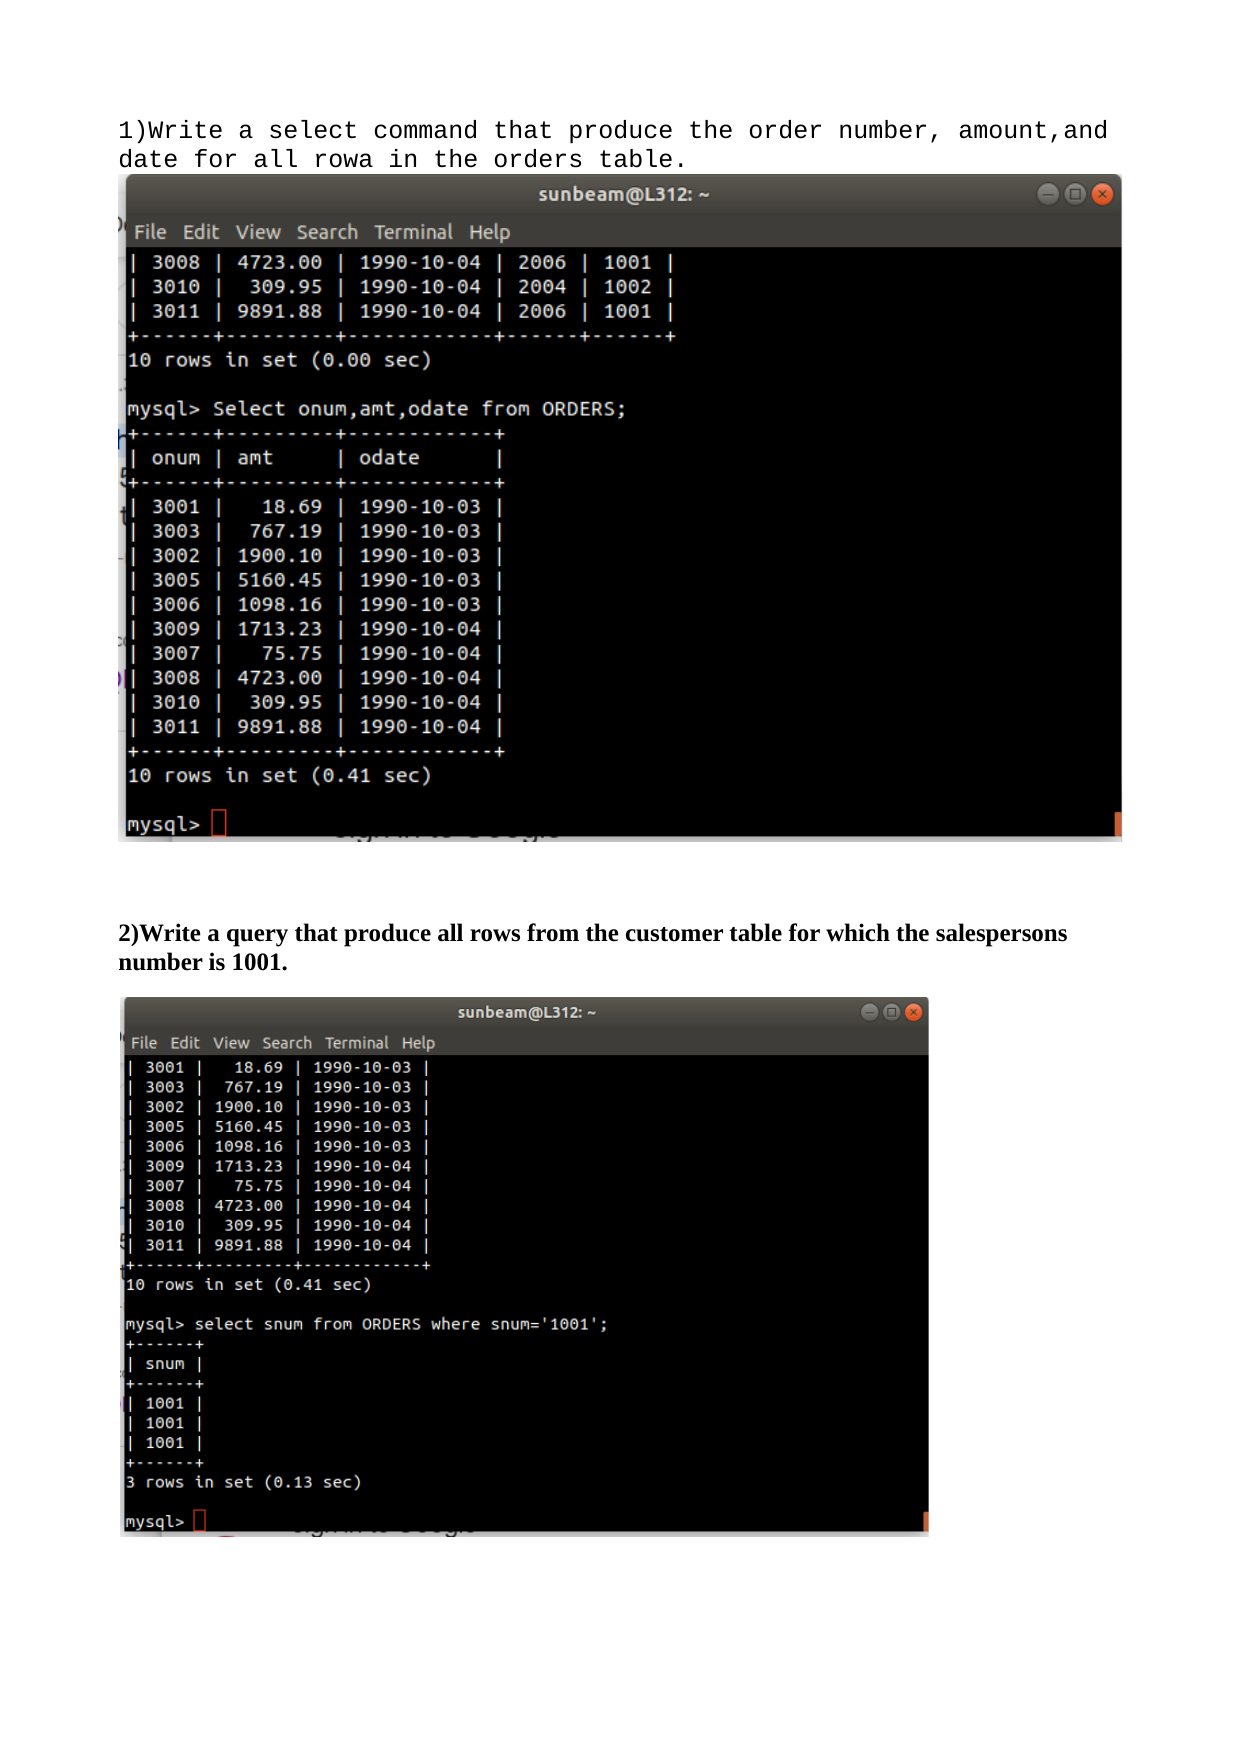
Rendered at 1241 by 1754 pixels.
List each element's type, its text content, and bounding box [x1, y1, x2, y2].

picture [118, 174, 1123, 842]
text 2)Write a query that produce all rows from the customer table for which the salespersons number is 1001. [118, 918, 1122, 975]
text 1)Write a select command that produce the order number, amount,and date for all rowa in the orders table. [118, 118, 1122, 174]
picture [120, 997, 929, 1537]
